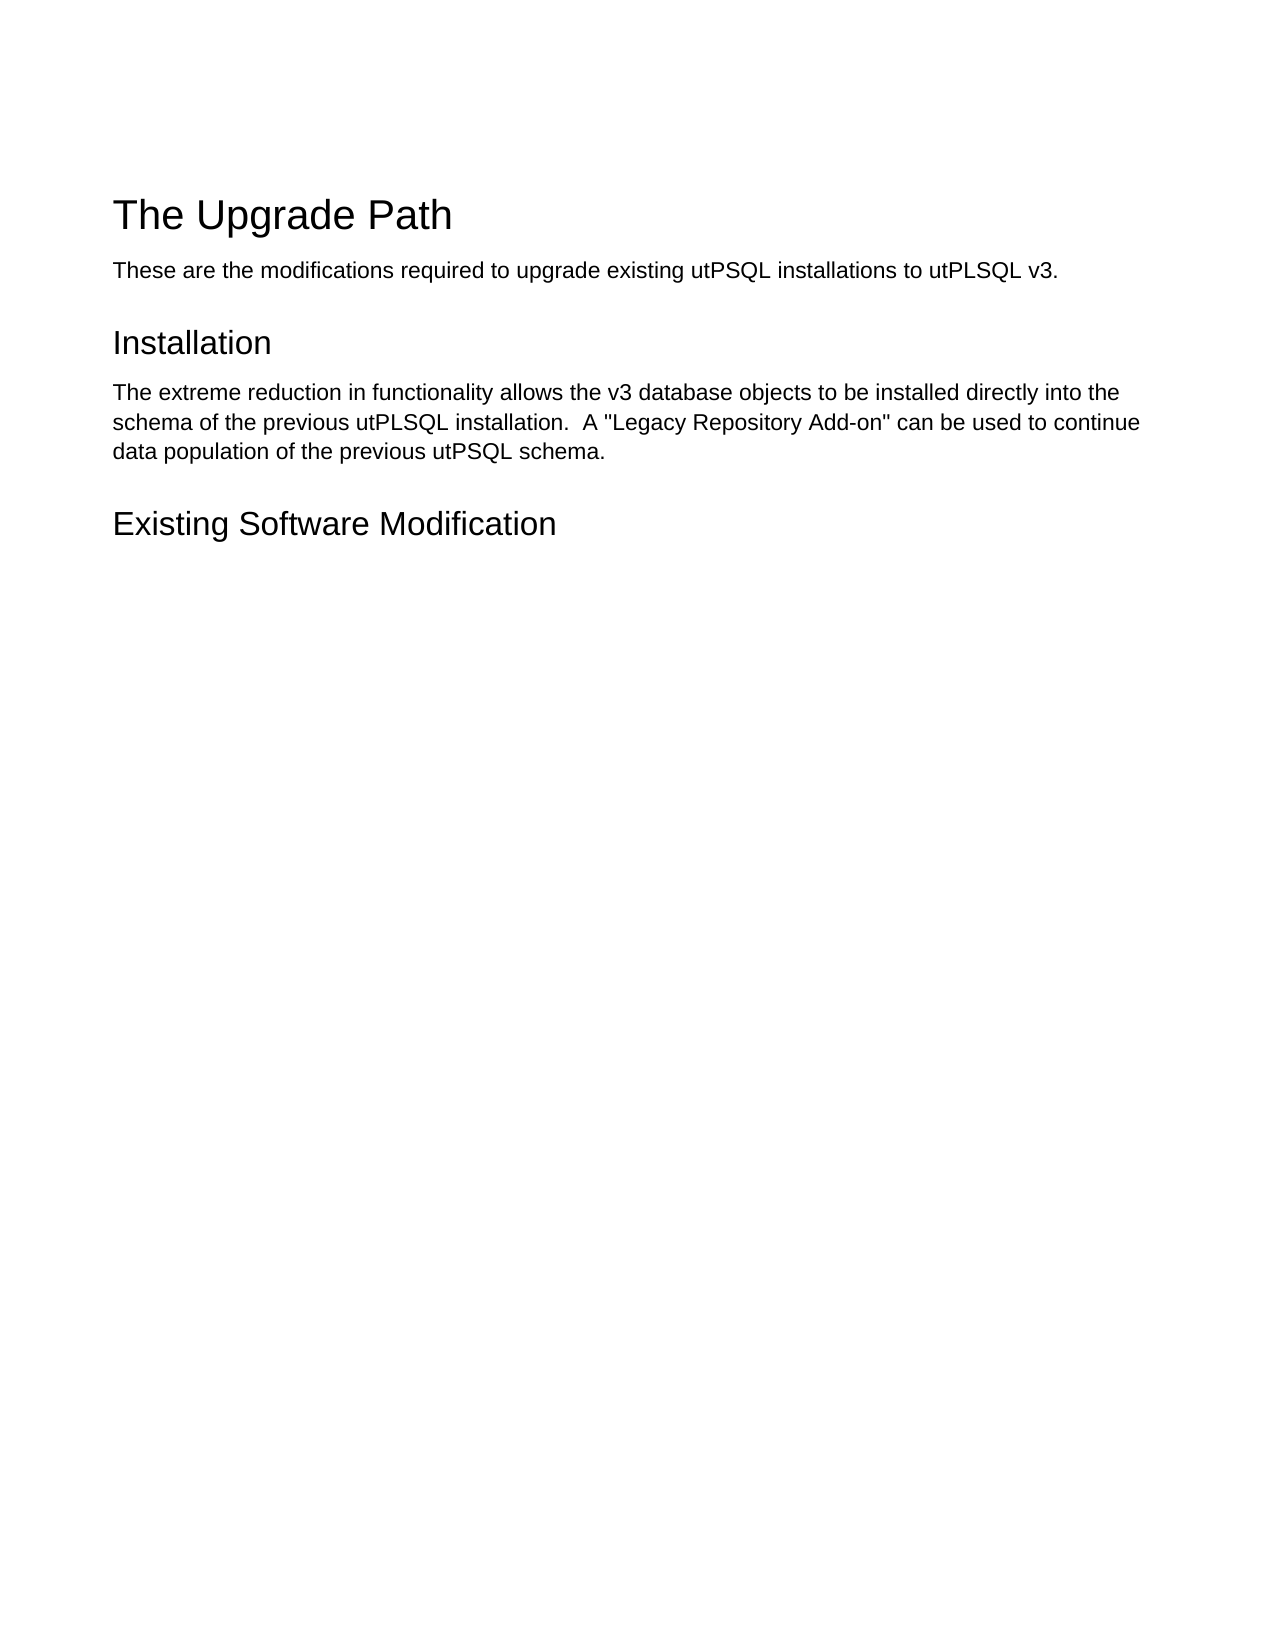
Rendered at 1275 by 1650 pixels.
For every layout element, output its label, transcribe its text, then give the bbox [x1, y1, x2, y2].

subtitle The Upgrade Path [112, 192, 1162, 238]
text These are the modifications required to upgrade existing utPSQL installations to utPLSQL v3. [112, 258, 1162, 283]
subtitle Installation [112, 324, 1162, 362]
subtitle Existing Software Modification [112, 506, 1162, 543]
text The extreme reduction in functionality allows the v3 database objects to be installed directly into the schema of the previous utPLSQL installation. A "Legacy Repository Add-on" can be used to continue data population of the previous utPSQL schema. [112, 380, 1162, 464]
